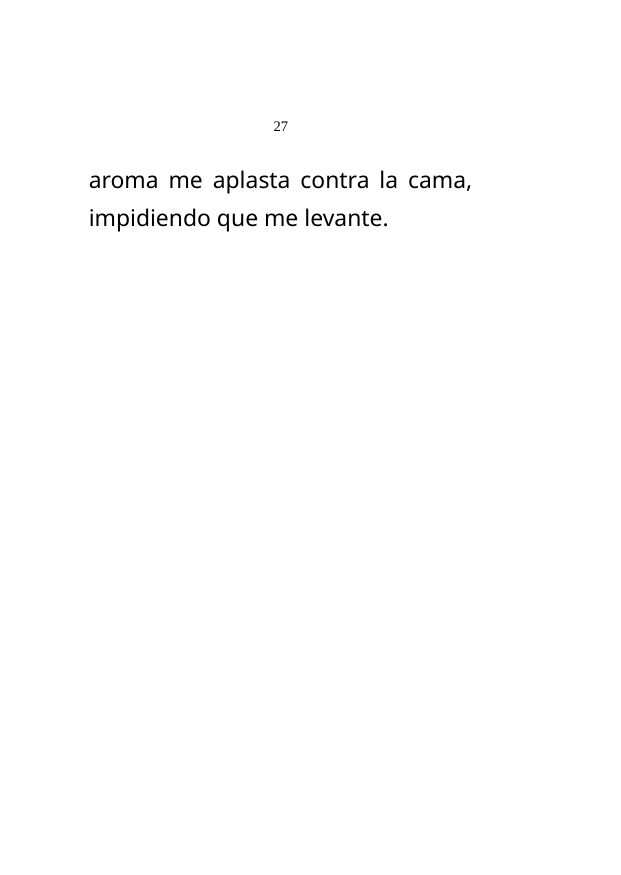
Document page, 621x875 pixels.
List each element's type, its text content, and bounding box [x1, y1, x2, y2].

text aroma me aplasta contra la cama, impidiendo que me levante. [88, 164, 472, 233]
